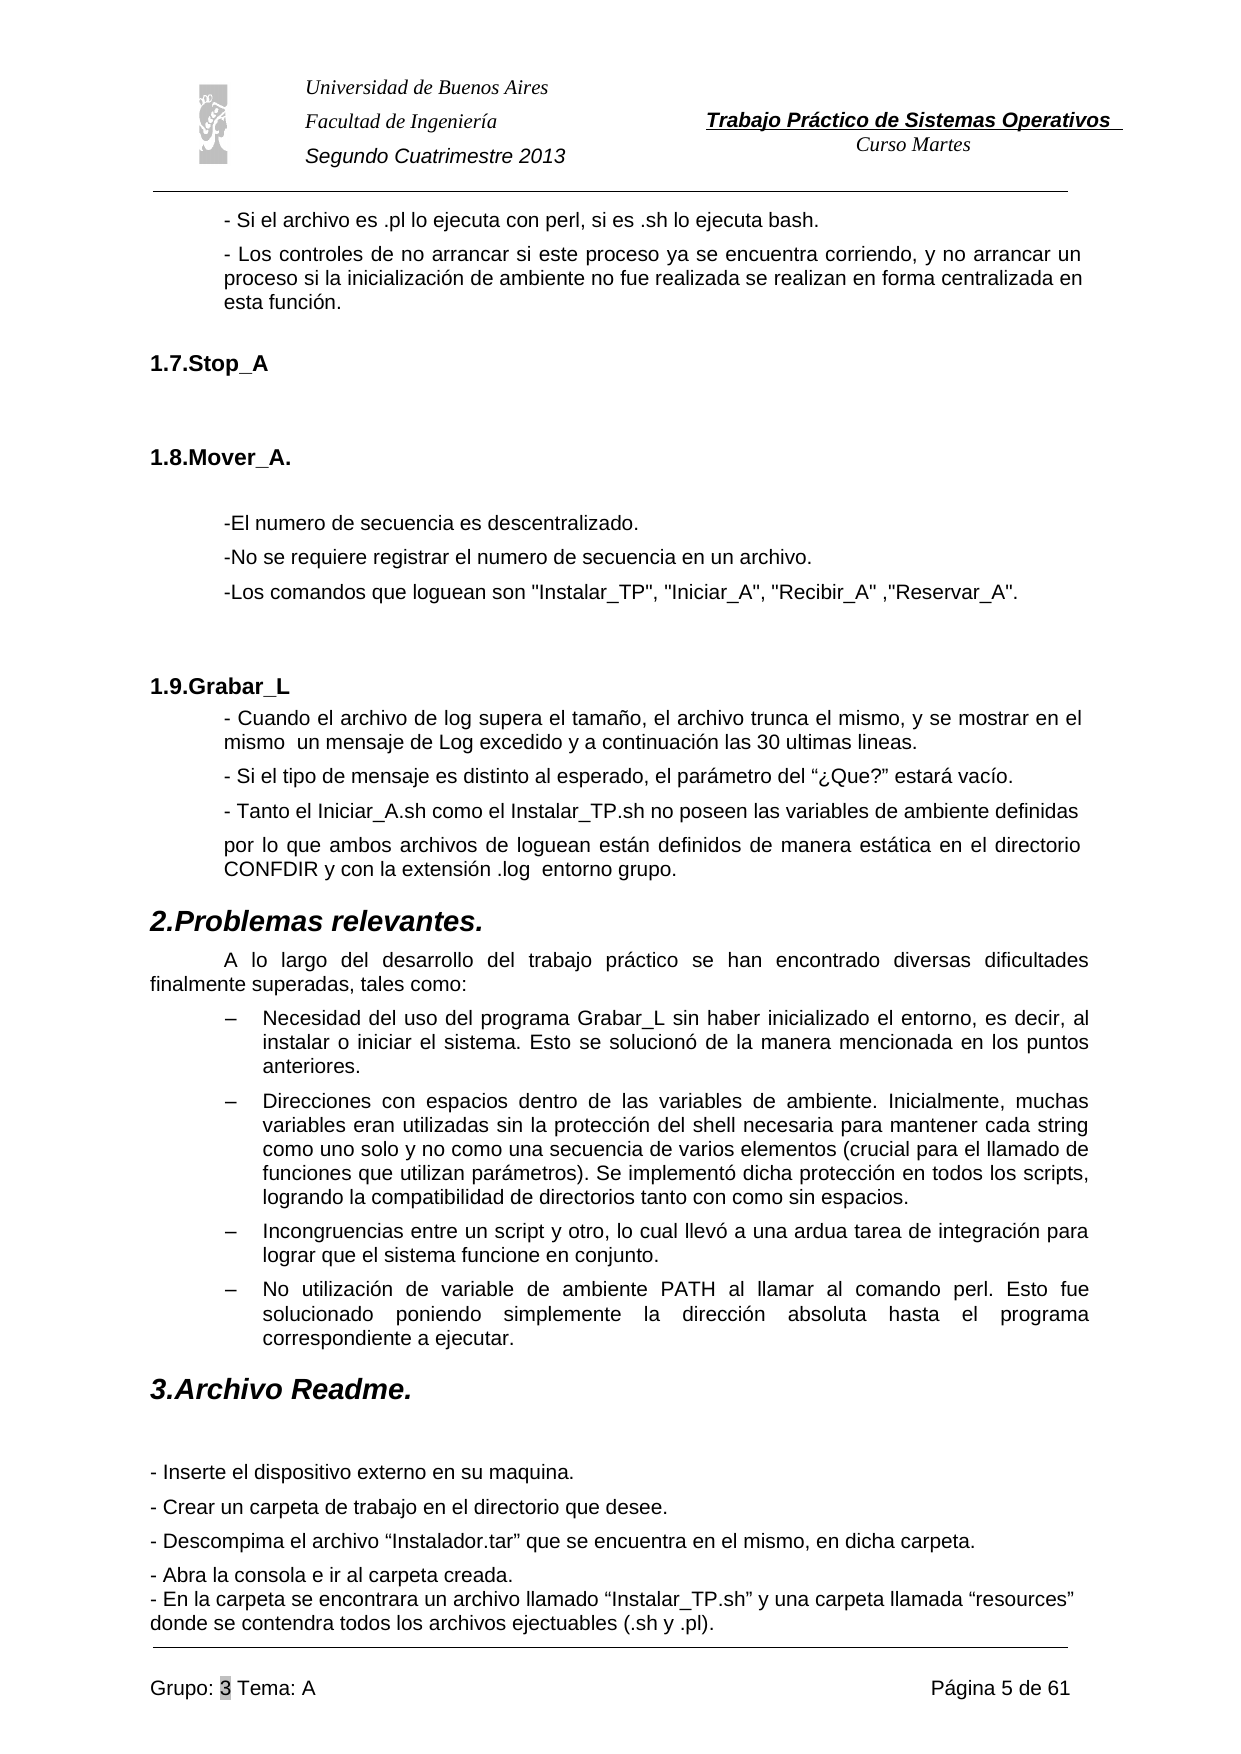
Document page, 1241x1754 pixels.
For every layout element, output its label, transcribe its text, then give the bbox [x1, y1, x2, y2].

text - Abra la consola e ir al carpeta creada. - En la carpeta se encontrara un archivo llamado “Instalar_TP.sh” y una carpeta llamada “resources” donde se contendra todos los archivos ejectuables (.sh y .pl). [150, 1563, 1090, 1635]
text - Los controles de no arrancar si este proceso ya se encuentra corriendo, y no arrancar un proceso si la inicialización de ambiente no fue realizada se realizan en forma centralizada en esta función. [150, 242, 1090, 314]
list Necesidad del uso del programa Grabar_L sin haber inicializado el entorno, es decir, al instalar o iniciar el sistema. Esto se solucionó de la manera mencionada en los puntos anteriores. [225, 1006, 1090, 1078]
text - Descompima el archivo “Instalador.tar” que se encuentra en el mismo, en dicha carpeta. [150, 1529, 1090, 1553]
picture [198, 82, 231, 166]
text - Si el tipo de mensaje es distinto al esperado, el parámetro del “¿Que?” estará vacío. [150, 764, 1090, 788]
subtitle 1.8.Mover_A. [150, 444, 1090, 470]
subtitle 1.9.Grabar_L [150, 673, 1090, 700]
list Incongruencias entre un script y otro, lo cual llevó a una ardua tarea de integración para lograr que el sistema funcione en conjunto. [225, 1219, 1090, 1267]
text - Inserte el dispositivo externo en su maquina. [150, 1460, 1090, 1484]
subtitle 2.Problemas relevantes. [150, 904, 1090, 937]
subtitle 1.7.Stop_A [150, 349, 1090, 376]
subtitle 3.Archivo Readme. [150, 1372, 1090, 1406]
text -El numero de secuencia es descentralizado. [150, 511, 1090, 535]
text - Si el archivo es .pl lo ejecuta con perl, si es .sh lo ejecuta bash. [150, 208, 1090, 232]
text - Crear un carpeta de trabajo en el directorio que desee. [150, 1494, 1090, 1518]
text A lo largo del desarrollo del trabajo práctico se han encontrado diversas dificultades finalmente superadas, tales como: [150, 948, 1090, 996]
text - Tanto el Iniciar_A.sh como el Instalar_TP.sh no poseen las variables de ambiente definidas [150, 799, 1090, 823]
text -No se requiere registrar el numero de secuencia en un archivo. [150, 545, 1090, 569]
text por lo que ambos archivos de loguean están definidos de manera estática en el directorio CONFDIR y con la extensión .log entorno grupo. [150, 833, 1090, 881]
text - Cuando el archivo de log supera el tamaño, el archivo trunca el mismo, y se mostrar en el mismo un mensaje de Log excedido y a continuación las 30 ultimas lineas. [150, 706, 1090, 754]
list No utilización de variable de ambiente PATH al llamar al comando perl. Esto fue solucionado poniendo simplemente la dirección absoluta hasta el programa correspondiente a ejecutar. [225, 1277, 1090, 1349]
list Direcciones con espacios dentro de las variables de ambiente. Inicialmente, muchas variables eran utilizadas sin la protección del shell necesaria para mantener cada string como uno solo y no como una secuencia de varios elementos (crucial para el llamado de funciones que utilizan parámetros). Se implementó dicha protección en todos los scripts, logrando la compatibilidad de directorios tanto con como sin espacios. [225, 1088, 1090, 1208]
text -Los comandos que loguean son "Instalar_TP", "Iniciar_A", "Recibir_A" ,"Reservar_A". [150, 579, 1090, 603]
